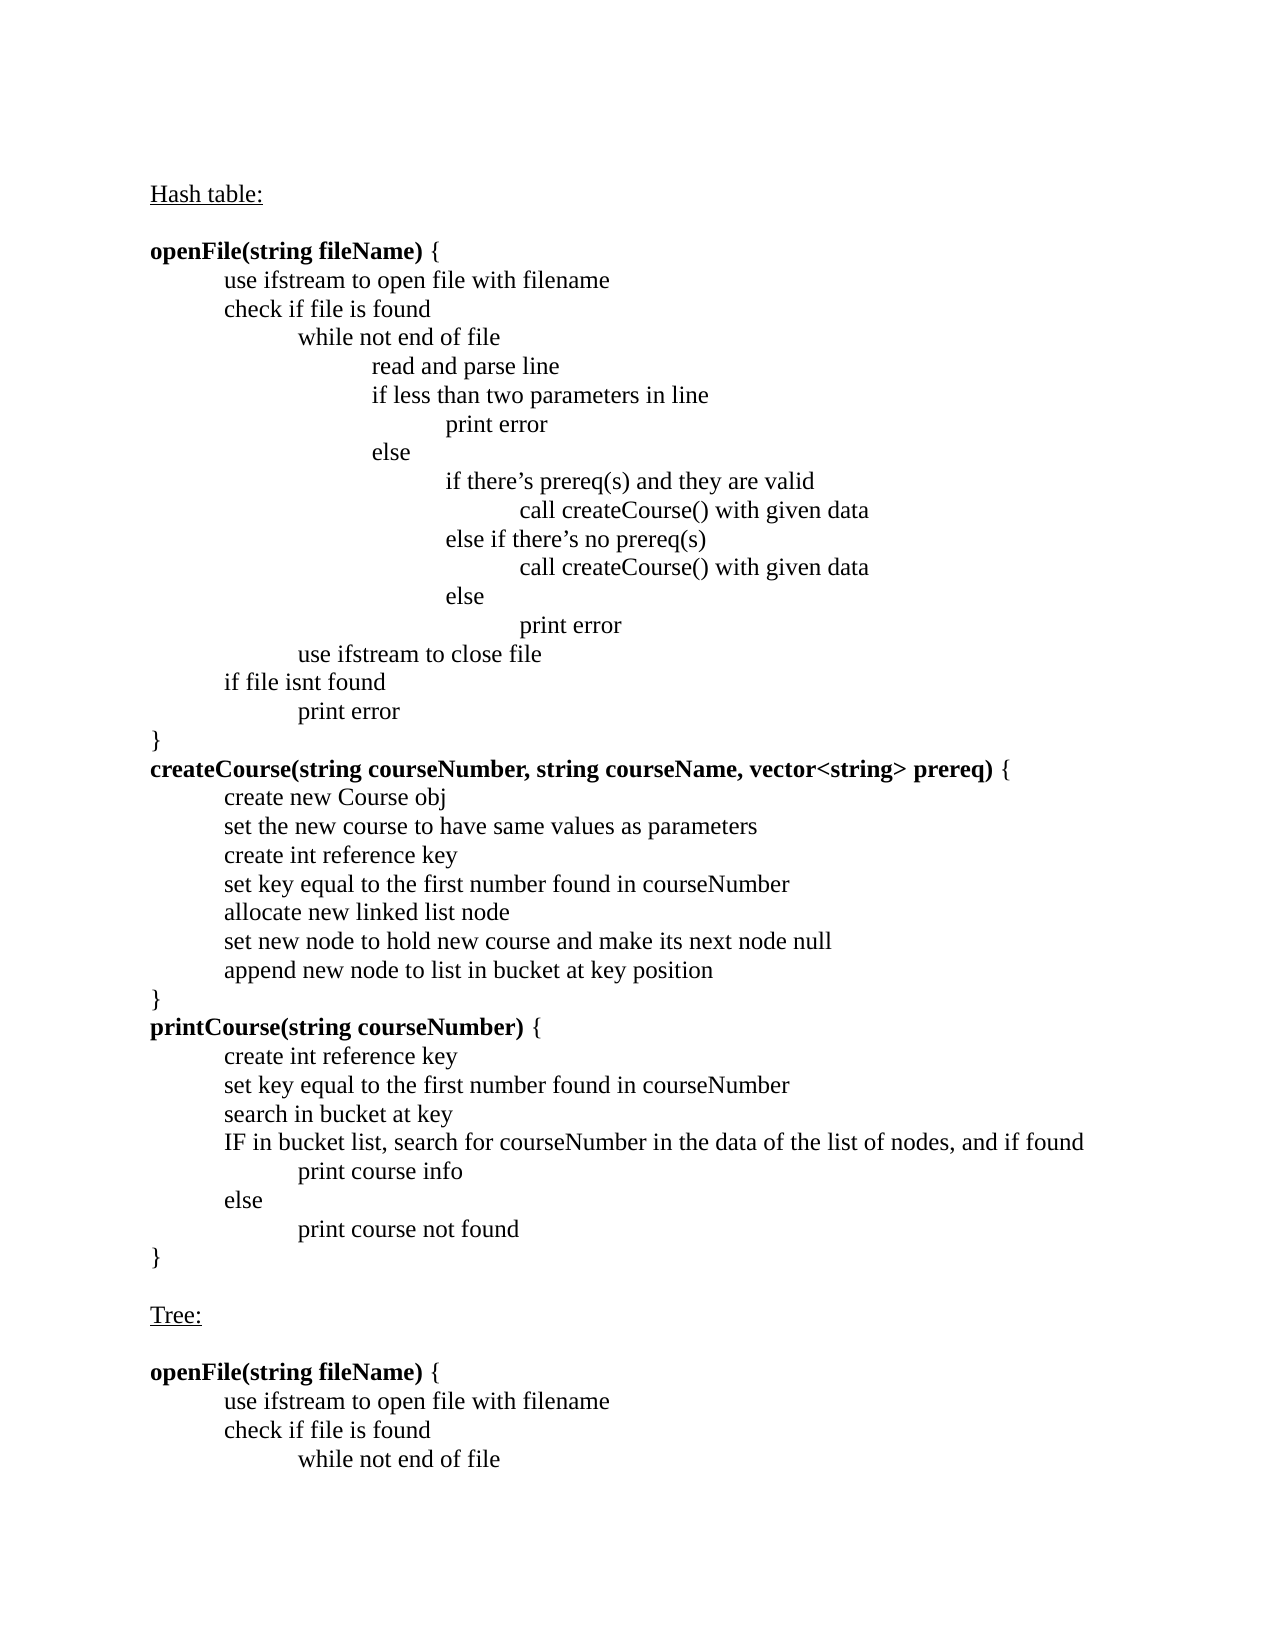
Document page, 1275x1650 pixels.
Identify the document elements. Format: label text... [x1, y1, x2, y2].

text else [150, 1185, 1125, 1214]
text while not end of file [150, 322, 1125, 351]
text set the new course to have same values as parameters [150, 811, 1125, 840]
text set key equal to the first number found in courseNumber [150, 869, 1125, 897]
text else [150, 437, 1125, 466]
text openFile(string fileName) { [150, 236, 1125, 265]
text call createCourse() with given data [150, 495, 1125, 524]
text check if file is found [150, 1415, 1125, 1444]
text while not end of file [150, 1444, 1125, 1472]
text call createCourse() with given data [150, 552, 1125, 581]
text set key equal to the first number found in courseNumber [150, 1070, 1125, 1099]
text } [150, 725, 1125, 754]
text read and parse line [150, 351, 1125, 380]
text print error [150, 409, 1125, 437]
text print course not found [150, 1214, 1125, 1242]
text else [150, 581, 1125, 610]
text create int reference key [150, 840, 1125, 869]
text IF in bucket list, search for courseNumber in the data of the list of nodes, and if found [150, 1127, 1125, 1156]
text else if there’s no prereq(s) [150, 524, 1125, 552]
text create int reference key [150, 1041, 1125, 1070]
text if less than two parameters in line [150, 380, 1125, 409]
text print error [150, 696, 1125, 725]
text search in bucket at key [150, 1099, 1125, 1127]
text Hash table: [150, 179, 1125, 207]
text if file isnt found [150, 667, 1125, 696]
text allocate new linked list node [150, 897, 1125, 926]
text create new Course obj [150, 782, 1125, 811]
text use ifstream to open file with filename [150, 265, 1125, 294]
text createCourse(string courseNumber, string courseName, vector<string> prereq) { [150, 754, 1125, 782]
text printCourse(string courseNumber) { [150, 1012, 1125, 1041]
text print error [150, 610, 1125, 639]
text set new node to hold new course and make its next node null [150, 926, 1125, 955]
text if there’s prereq(s) and they are valid [150, 466, 1125, 495]
text } [150, 1242, 1125, 1271]
text } [150, 984, 1125, 1012]
text print course info [150, 1156, 1125, 1185]
text openFile(string fileName) { [150, 1357, 1125, 1386]
text use ifstream to open file with filename [150, 1386, 1125, 1415]
text check if file is found [150, 294, 1125, 322]
text append new node to list in bucket at key position [150, 955, 1125, 984]
text use ifstream to close file [150, 639, 1125, 667]
text Tree: [150, 1300, 1125, 1329]
